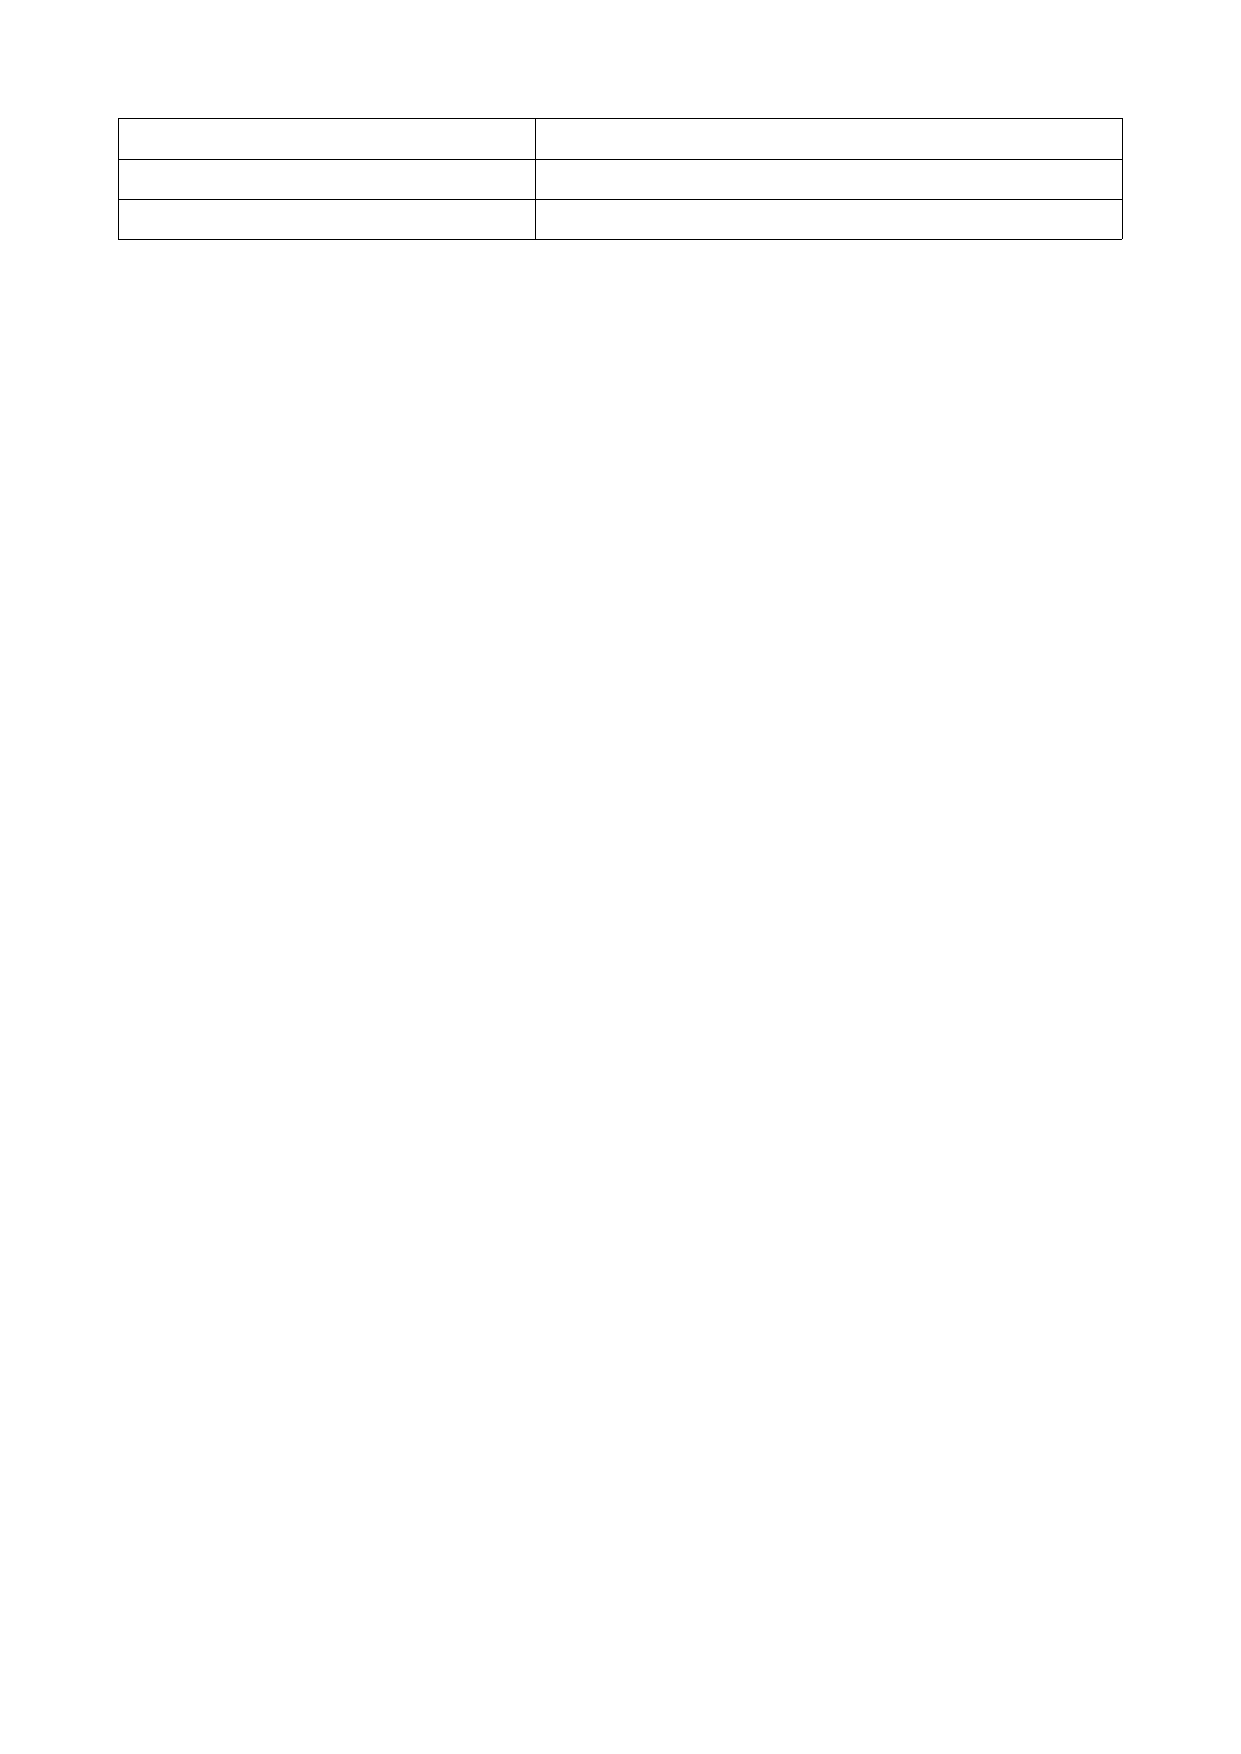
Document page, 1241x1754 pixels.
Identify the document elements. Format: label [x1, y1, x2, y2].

table_cell [119, 160, 535, 199]
table_cell [536, 200, 1122, 239]
table_cell [536, 119, 1122, 158]
table_cell [119, 200, 535, 239]
table_cell [536, 160, 1122, 199]
table_cell [119, 119, 535, 158]
